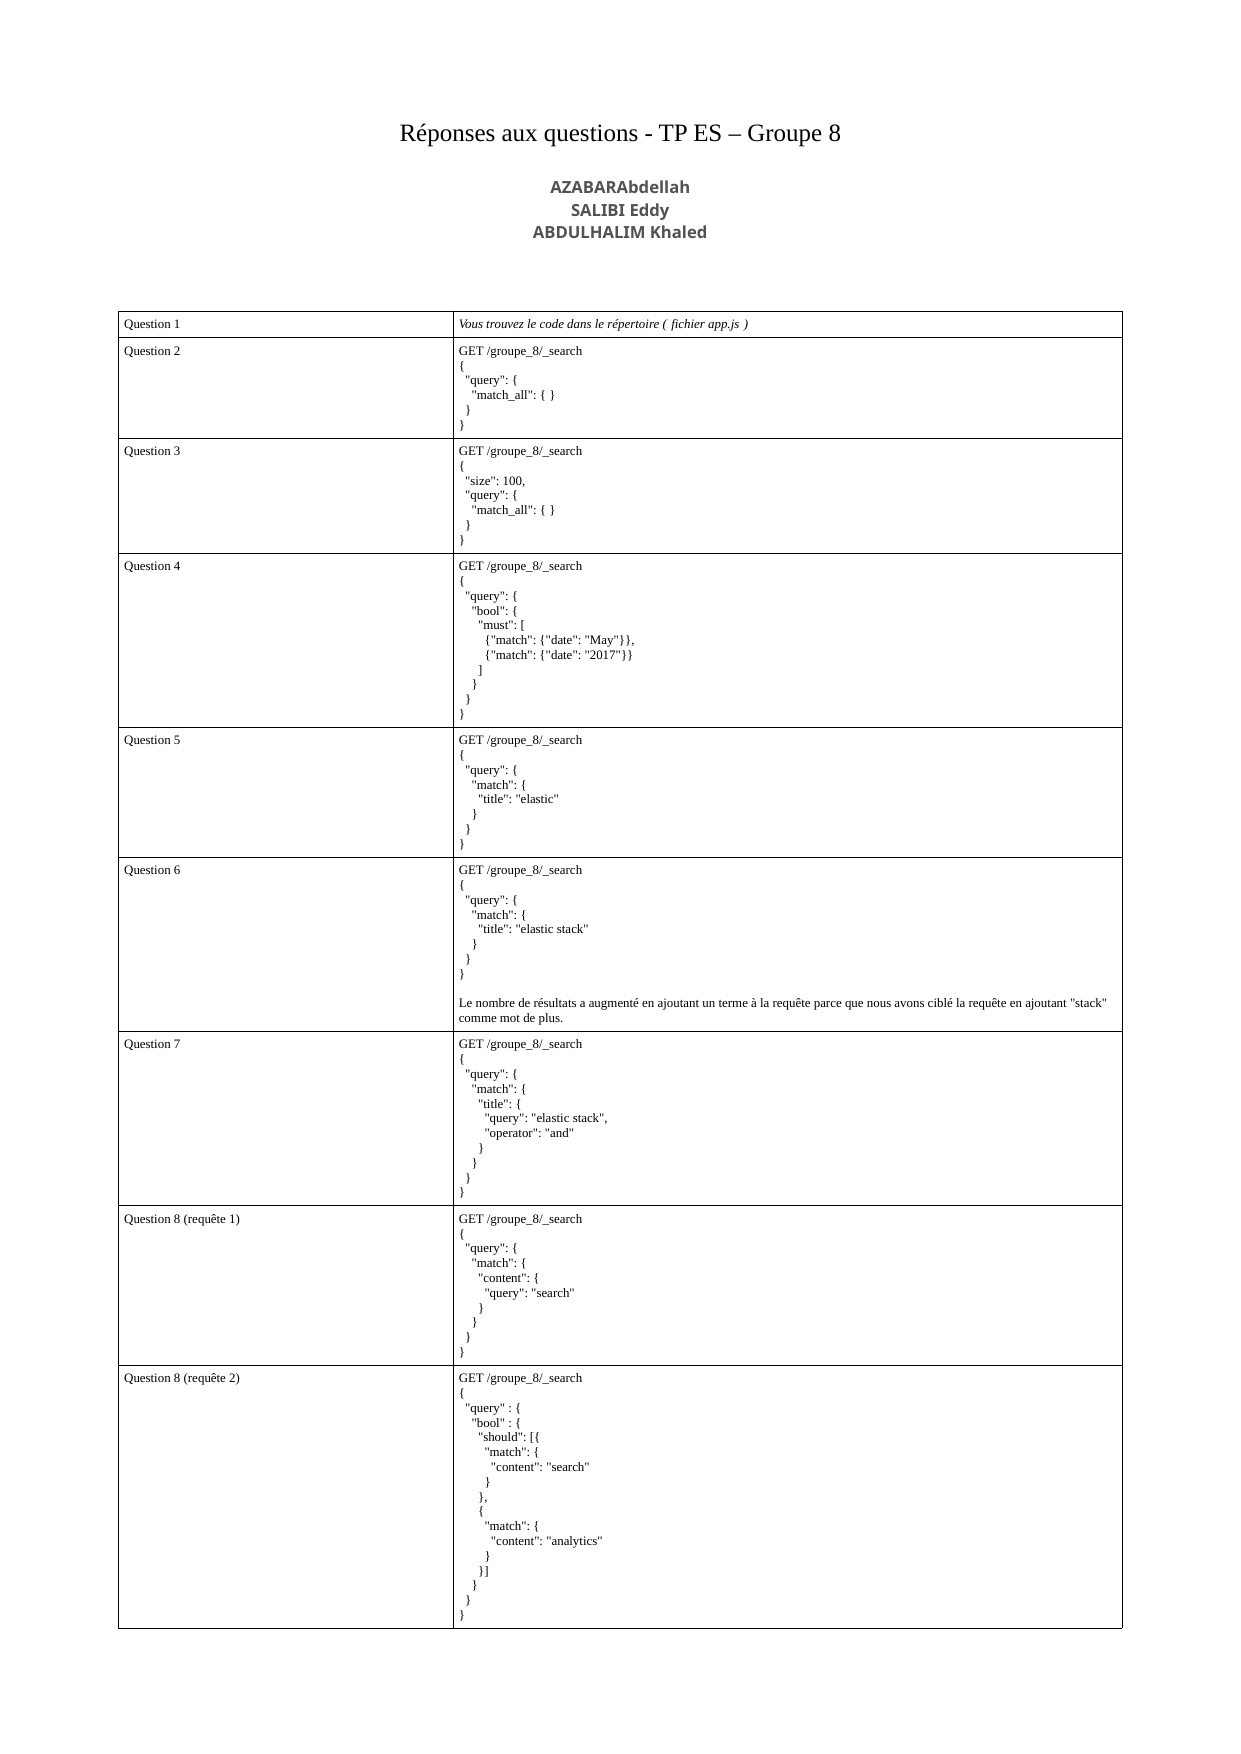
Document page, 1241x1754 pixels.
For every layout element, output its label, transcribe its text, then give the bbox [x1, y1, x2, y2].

text ABDULHALIM Khaled [118, 221, 1122, 244]
table_cell Question 6 [119, 858, 453, 1031]
table_cell GET /groupe_8/_search { "query": { "match": { "content": { "query": "search" } } } } [454, 1206, 1122, 1365]
table_cell Question 2 [119, 338, 453, 437]
table_cell Question 4 [119, 554, 453, 727]
table_cell GET /groupe_8/_search { "query": { "bool": { "must": [ {"match": {"date": "May"}}, {"match": {"date": "2017"}} ] } } } [454, 554, 1122, 727]
table_header Question 1 [119, 312, 453, 337]
table_cell Question 8 (requête 1) [119, 1206, 453, 1365]
table_cell GET /groupe_8/_search { "query": { "match": { "title": { "query": "elastic stack", "operator": "and" } } } } [454, 1032, 1122, 1205]
table_cell GET /groupe_8/_search { "query": { "match": { "title": "elastic" } } } [454, 728, 1122, 857]
table_cell Question 7 [119, 1032, 453, 1205]
table_cell GET /groupe_8/_search { "size": 100, "query": { "match_all": { } } } [454, 439, 1122, 553]
table_cell Question 5 [119, 728, 453, 857]
table_cell GET /groupe_8/_search { "query": { "match": { "title": "elastic stack" } } } Le nombre de résultats a augmenté en ajoutant un terme à la requête parce que nous avons ciblé la requête en ajoutant "stack" comme mot de plus. [454, 858, 1122, 1031]
table_header Vous trouvez le code dans le répertoire ( fichier app.js ) [454, 312, 1122, 337]
table_cell GET /groupe_8/_search { "query": { "match_all": { } } } [454, 338, 1122, 437]
text SALIBI Eddy [118, 198, 1122, 221]
table_cell GET /groupe_8/_search { "query" : { "bool" : { "should": [{ "match": { "content": "search" } }, { "match": { "content": "analytics" } }] } } } [454, 1366, 1122, 1628]
text AZABARAbdellah [118, 176, 1122, 198]
table_cell Question 3 [119, 439, 453, 553]
text Réponses aux questions - TP ES – Groupe 8 [118, 118, 1122, 147]
table_cell Question 8 (requête 2) [119, 1366, 453, 1628]
